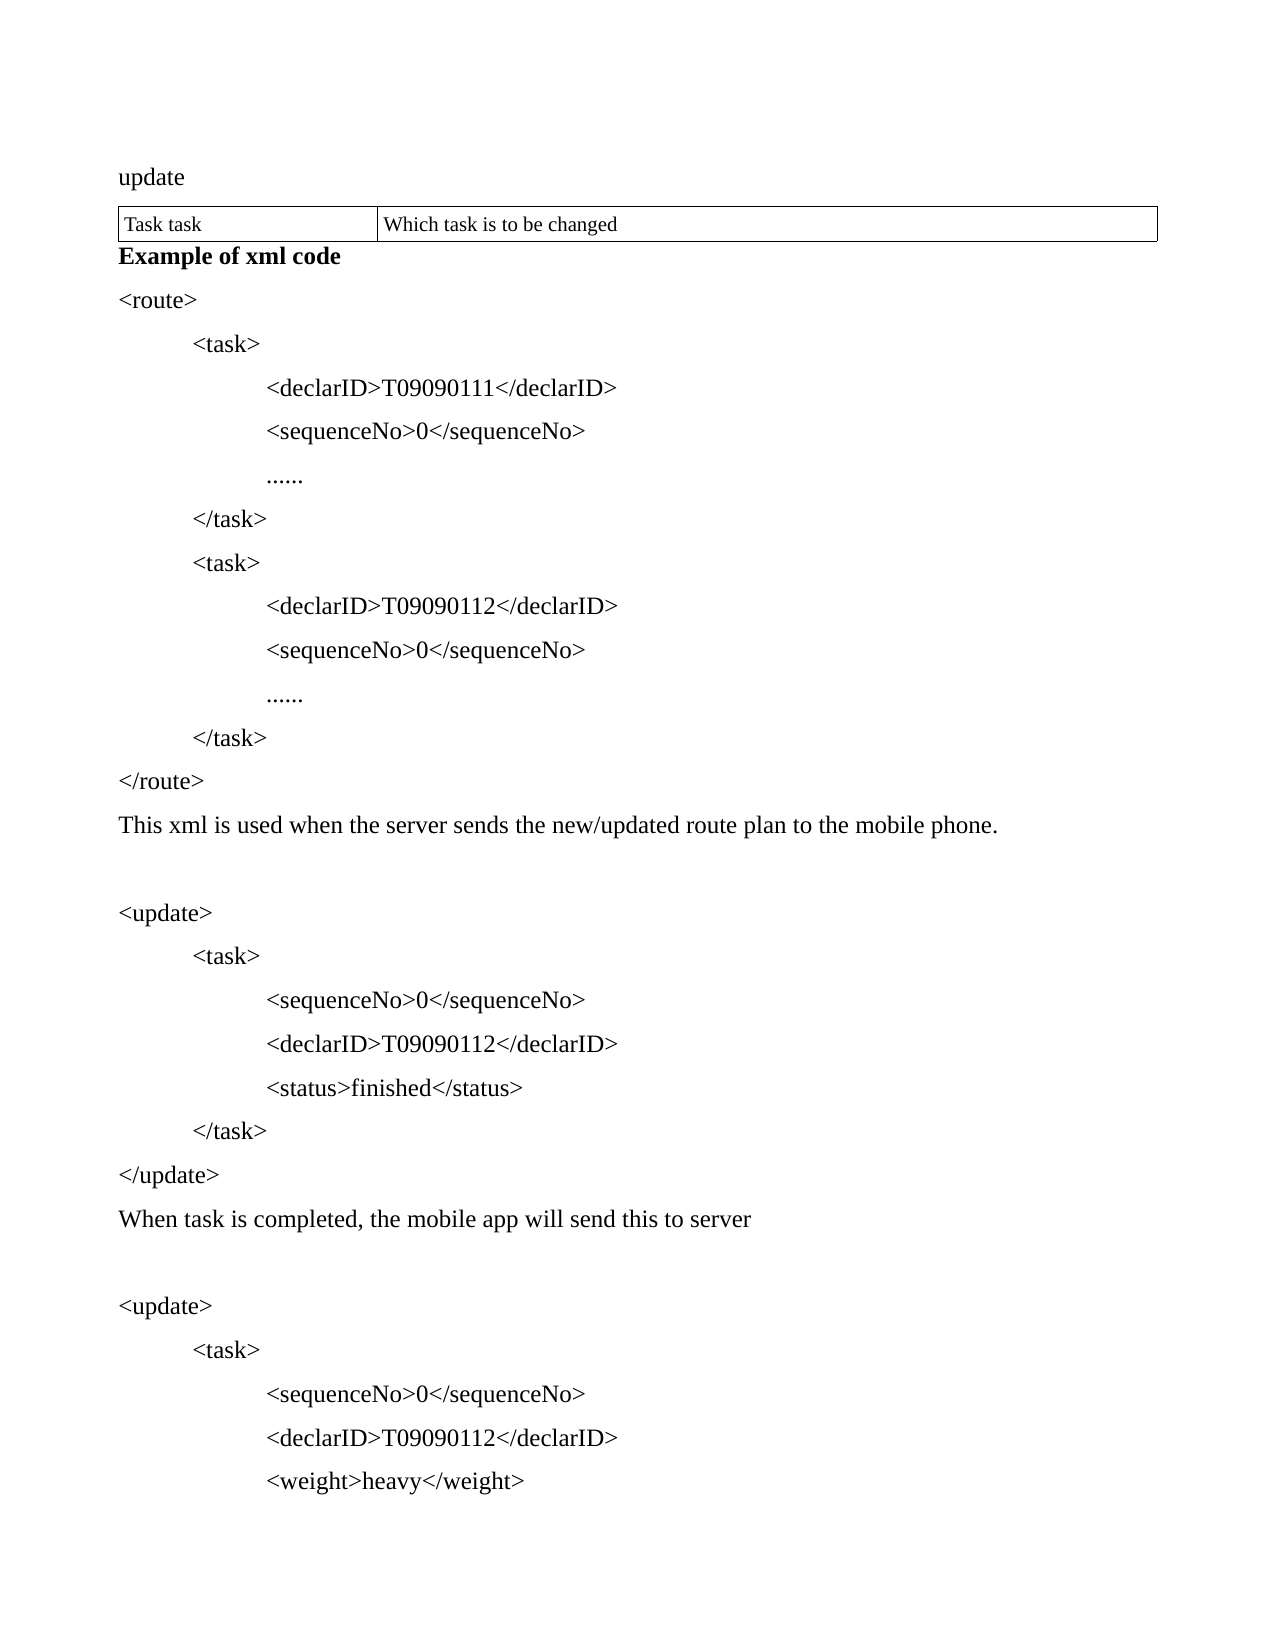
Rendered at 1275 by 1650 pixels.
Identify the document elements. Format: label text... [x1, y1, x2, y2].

text <weight>heavy</weight> [118, 1466, 1157, 1495]
text <task> [118, 1335, 1157, 1364]
text <declarID>T09090112</declarID> [118, 591, 1157, 620]
text </task> [118, 723, 1157, 751]
text <task> [118, 941, 1157, 970]
text <status>finished</status> [118, 1073, 1157, 1101]
text <declarID>T09090112</declarID> [118, 1423, 1157, 1451]
text <sequenceNo>0</sequenceNo> [118, 985, 1157, 1014]
text </route> [118, 766, 1157, 795]
text <task> [118, 329, 1157, 358]
text </task> [118, 1116, 1157, 1145]
text update [118, 162, 1157, 191]
text Example of xml code [118, 242, 1157, 270]
text <declarID>T09090112</declarID> [118, 1029, 1157, 1058]
text <update> [118, 1291, 1157, 1320]
text </task> [118, 504, 1157, 533]
table_header Task task [119, 207, 377, 241]
text ...... [118, 460, 1157, 489]
text <update> [118, 898, 1157, 926]
text ...... [118, 679, 1157, 708]
text </update> [118, 1160, 1157, 1189]
text When task is completed, the mobile app will send this to server [118, 1204, 1157, 1233]
text <sequenceNo>0</sequenceNo> [118, 1379, 1157, 1408]
text This xml is used when the server sends the new/updated route plan to the mobile phone. [118, 810, 1157, 839]
text <declarID>T09090111</declarID> [118, 373, 1157, 401]
text <route> [118, 285, 1157, 314]
text <sequenceNo>0</sequenceNo> [118, 635, 1157, 664]
table_header Which task is to be changed [378, 207, 1157, 241]
text <sequenceNo>0</sequenceNo> [118, 416, 1157, 445]
text <task> [118, 548, 1157, 576]
